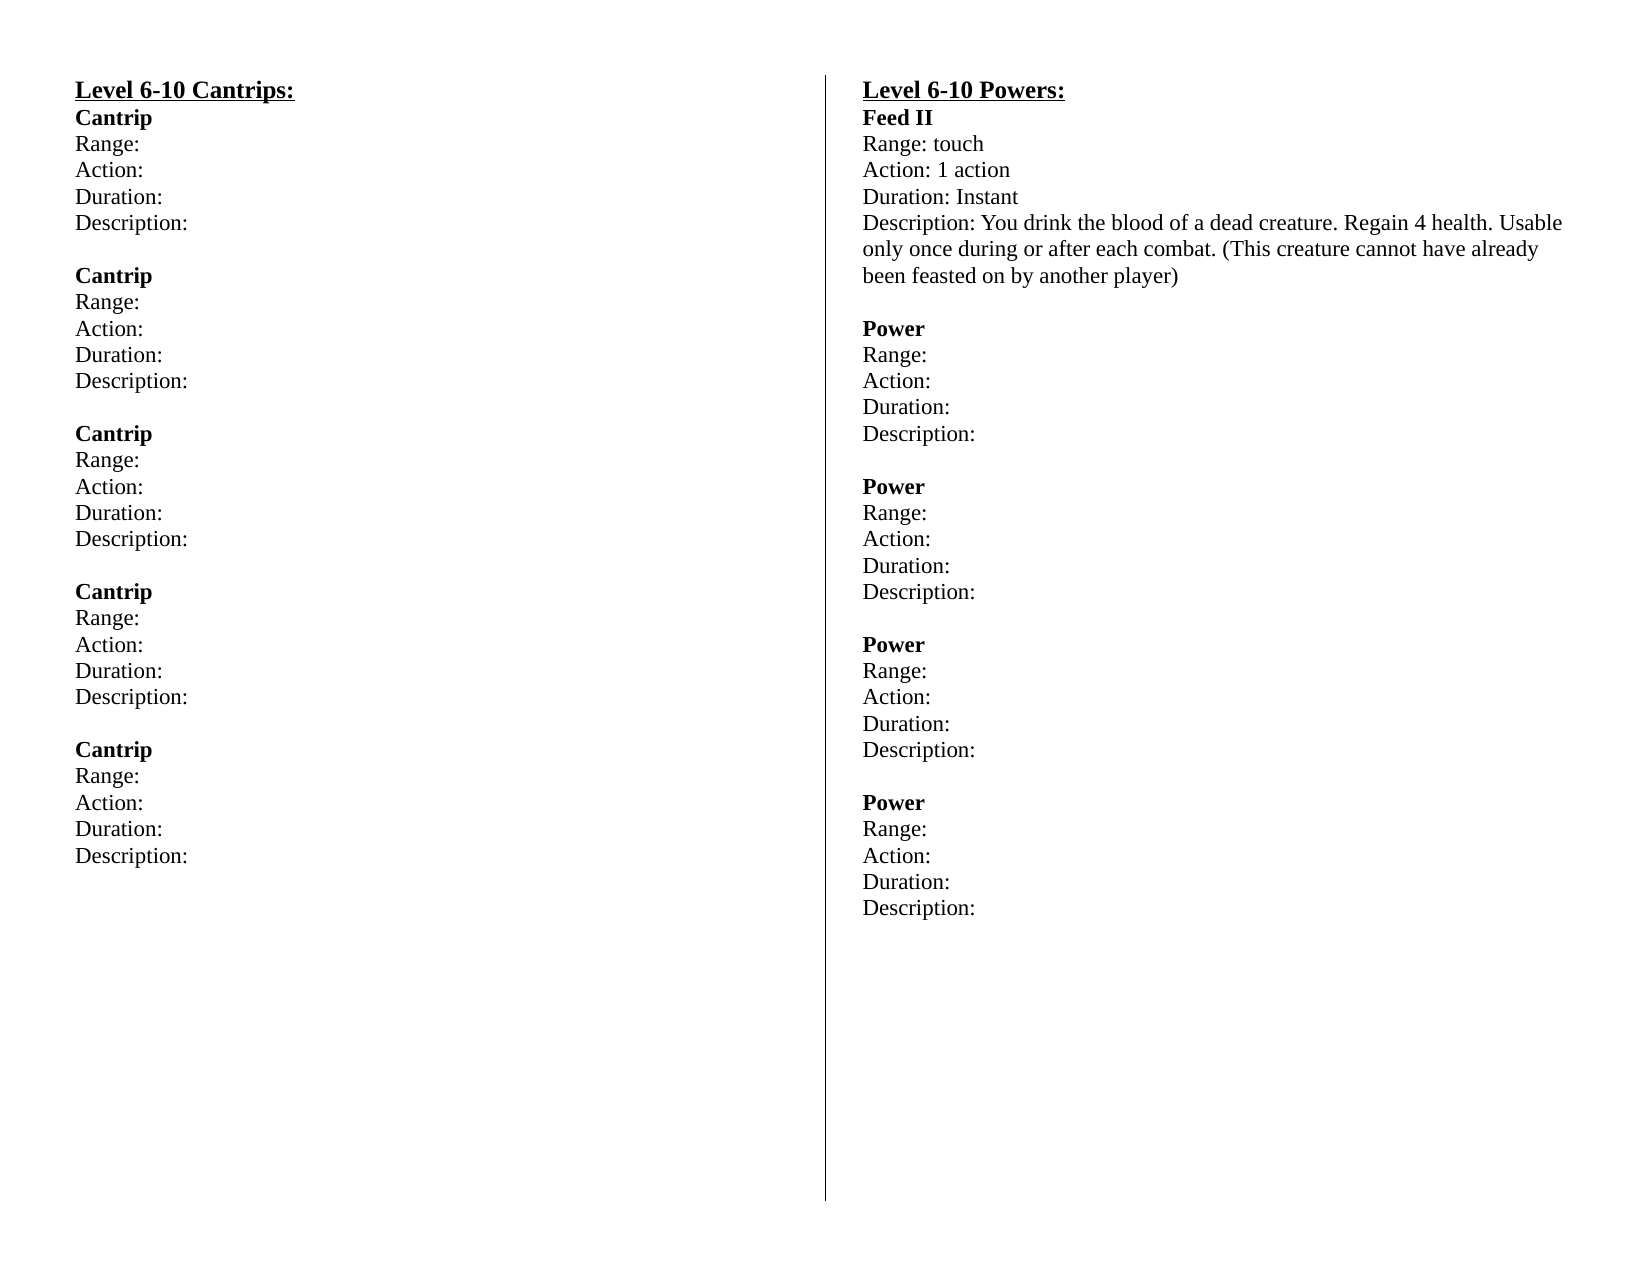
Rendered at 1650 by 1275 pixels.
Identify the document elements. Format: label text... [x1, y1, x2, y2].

text Description: [862, 420, 1575, 446]
text Cantrip [75, 420, 787, 446]
text Range: [75, 763, 787, 789]
text Range: [862, 341, 1575, 367]
text Description: [75, 367, 787, 394]
text Cantrip [75, 578, 787, 604]
text Action: [862, 367, 1575, 394]
text Duration: Instant [862, 183, 1575, 209]
text Action: [862, 525, 1575, 552]
text Range: [862, 815, 1575, 842]
text Feed II [862, 104, 1575, 130]
text Description: You drink the blood of a dead creature. Regain 4 health. Usable only once during or after each combat. (This creature cannot have already been feasted on by another player) [862, 209, 1575, 288]
text Range: [862, 499, 1575, 525]
text Power [862, 314, 1575, 341]
text Action: [75, 789, 787, 815]
text Power [862, 631, 1575, 657]
text Duration: [75, 341, 787, 367]
text Cantrip [75, 262, 787, 288]
text Duration: [75, 815, 787, 842]
text Range: [75, 288, 787, 314]
text Range: [75, 130, 787, 156]
text Action: 1 action [862, 156, 1575, 183]
text Description: [862, 894, 1575, 921]
text Duration: [862, 868, 1575, 894]
text Range: [75, 604, 787, 631]
text Action: [75, 631, 787, 657]
text Action: [75, 156, 787, 183]
text Level 6-10 Powers: [862, 75, 1575, 104]
text Duration: [862, 710, 1575, 736]
text Range: [862, 657, 1575, 683]
text Range: [75, 446, 787, 473]
text Description: [75, 683, 787, 710]
text Description: [75, 842, 787, 868]
text Cantrip [75, 104, 787, 130]
text Action: [862, 683, 1575, 710]
text Description: [75, 209, 787, 236]
text Duration: [862, 394, 1575, 420]
text Range: touch [862, 130, 1575, 156]
text Duration: [75, 657, 787, 683]
text Power [862, 473, 1575, 499]
text Description: [75, 525, 787, 552]
text Description: [862, 578, 1575, 604]
text Duration: [75, 183, 787, 209]
text Level 6-10 Cantrips: [75, 75, 787, 104]
text Description: [862, 736, 1575, 763]
text Action: [75, 473, 787, 499]
text Cantrip [75, 736, 787, 763]
text Action: [862, 842, 1575, 868]
text Power [862, 789, 1575, 815]
text Action: [75, 314, 787, 341]
text Duration: [862, 552, 1575, 578]
text Duration: [75, 499, 787, 525]
